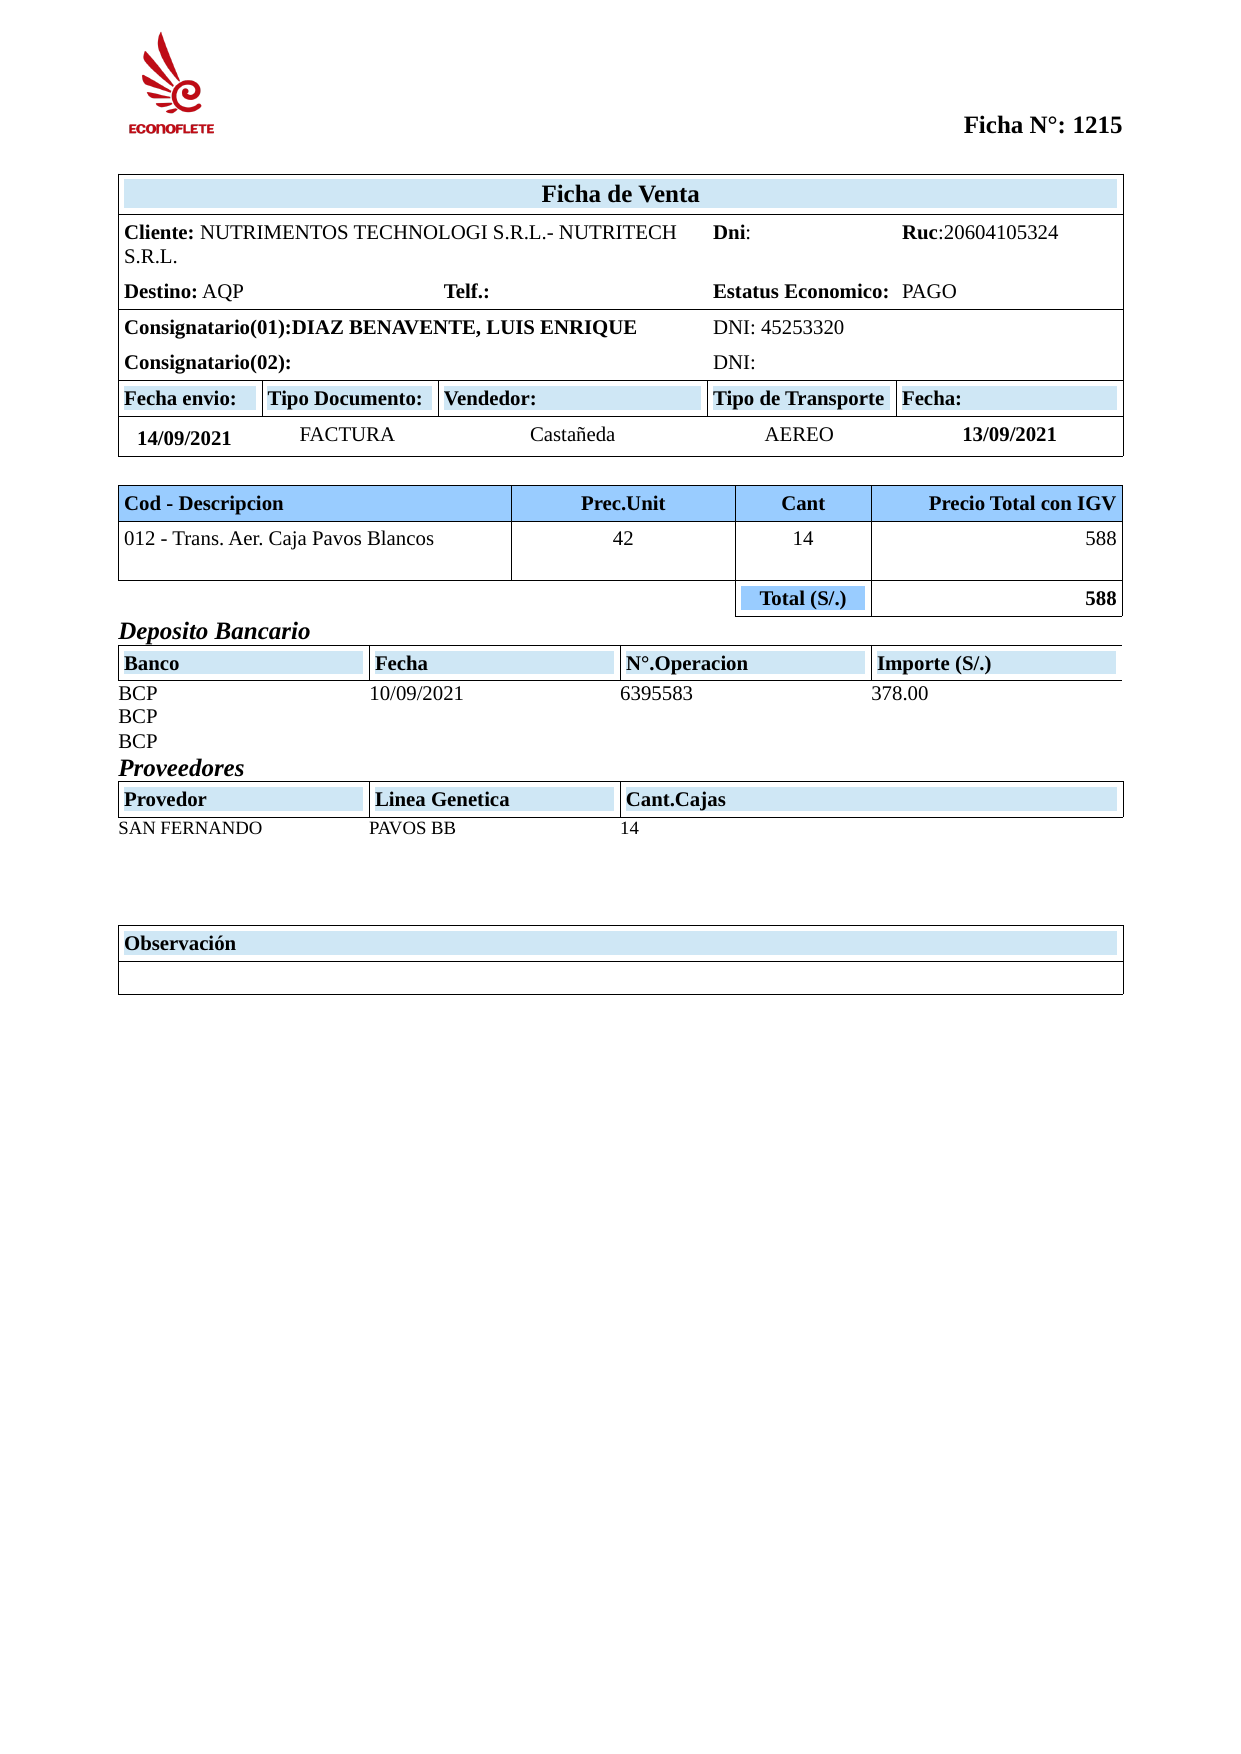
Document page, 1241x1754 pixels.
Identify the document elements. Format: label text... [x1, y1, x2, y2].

table_cell PAVOS BB [369, 818, 620, 839]
table_cell Fecha envio: [119, 381, 262, 416]
table_cell DNI: 45253320 [707, 310, 1123, 344]
table_cell [511, 581, 735, 616]
table_cell [620, 882, 1123, 903]
table_cell 13/09/2021 [896, 417, 1123, 456]
table_cell 588 [872, 581, 1122, 616]
table_header Ficha de Venta [119, 175, 1123, 214]
table_cell [369, 839, 620, 860]
table_cell 378.00 [871, 681, 1122, 704]
table_cell [620, 839, 1123, 860]
table_cell BCP [118, 681, 369, 704]
table_cell 14/09/2021 [119, 417, 262, 456]
table_cell Fecha: [897, 381, 1123, 416]
table_cell Tipo Documento: [263, 381, 438, 416]
table_cell 14 [736, 522, 871, 580]
table_cell [369, 903, 620, 925]
table_cell Cliente: NUTRIMENTOS TECHNOLOGI S.R.L.- NUTRITECH S.R.L. [119, 215, 707, 273]
table_cell BCP [118, 705, 369, 728]
table_header Prec.Unit [512, 486, 735, 521]
table_cell 588 [872, 522, 1122, 580]
table_cell SAN FERNANDO [118, 818, 369, 839]
table_header Banco [119, 646, 369, 680]
table_cell [369, 882, 620, 903]
table_header Observación [119, 926, 1123, 961]
table_cell Dni: [707, 215, 896, 273]
table_cell [118, 860, 369, 882]
table_cell [620, 705, 871, 728]
table_cell [620, 860, 1123, 882]
table_header Cod - Descripcion [119, 486, 511, 521]
picture [118, 31, 225, 134]
table_cell Vendedor: [439, 381, 707, 416]
table_cell Castañeda [438, 417, 707, 456]
table_cell [118, 903, 369, 925]
table_cell PAGO [896, 274, 1123, 309]
table_cell [369, 705, 620, 728]
table_cell Telf.: [438, 274, 707, 309]
table_cell [118, 581, 511, 616]
table_cell Tipo de Transporte [708, 381, 896, 416]
table_cell 6395583 [620, 681, 871, 704]
table_cell 012 - Trans. Aer. Caja Pavos Blancos [119, 522, 511, 580]
table_cell [871, 729, 1122, 753]
text Proveedores [118, 753, 1122, 781]
text Deposito Bancario [118, 616, 1122, 645]
table_cell Destino: AQP [119, 274, 438, 309]
table_cell [118, 882, 369, 903]
table_cell [119, 962, 1123, 994]
table_header Fecha [370, 646, 620, 680]
table_cell [369, 860, 620, 882]
table_cell BCP [118, 729, 369, 753]
table_cell FACTURA [262, 417, 438, 456]
table_cell 10/09/2021 [369, 681, 620, 704]
table_cell [620, 729, 871, 753]
table_header Linea Genetica [370, 782, 620, 817]
table_cell [118, 839, 369, 860]
table_header Cant.Cajas [621, 782, 1123, 817]
table_cell Ruc:20604105324 [896, 215, 1123, 273]
table_cell Total (S/.) [736, 581, 871, 616]
table_cell 14 [620, 818, 1123, 839]
table_header Importe (S/.) [872, 646, 1122, 680]
table_header Provedor [119, 782, 369, 817]
table_cell Consignatario(02): [119, 345, 707, 380]
table_cell Estatus Economico: [707, 274, 896, 309]
table_cell AEREO [707, 417, 896, 456]
table_cell [620, 903, 1123, 925]
table_cell 42 [512, 522, 735, 580]
table_header N°.Operacion [621, 646, 871, 680]
table_cell [369, 729, 620, 753]
table_header Precio Total con IGV [872, 486, 1122, 521]
table_cell DNI: [707, 345, 1123, 380]
table_header Cant [736, 486, 871, 521]
table_cell Consignatario(01):DIAZ BENAVENTE, LUIS ENRIQUE [119, 310, 707, 344]
table_cell [871, 705, 1122, 728]
